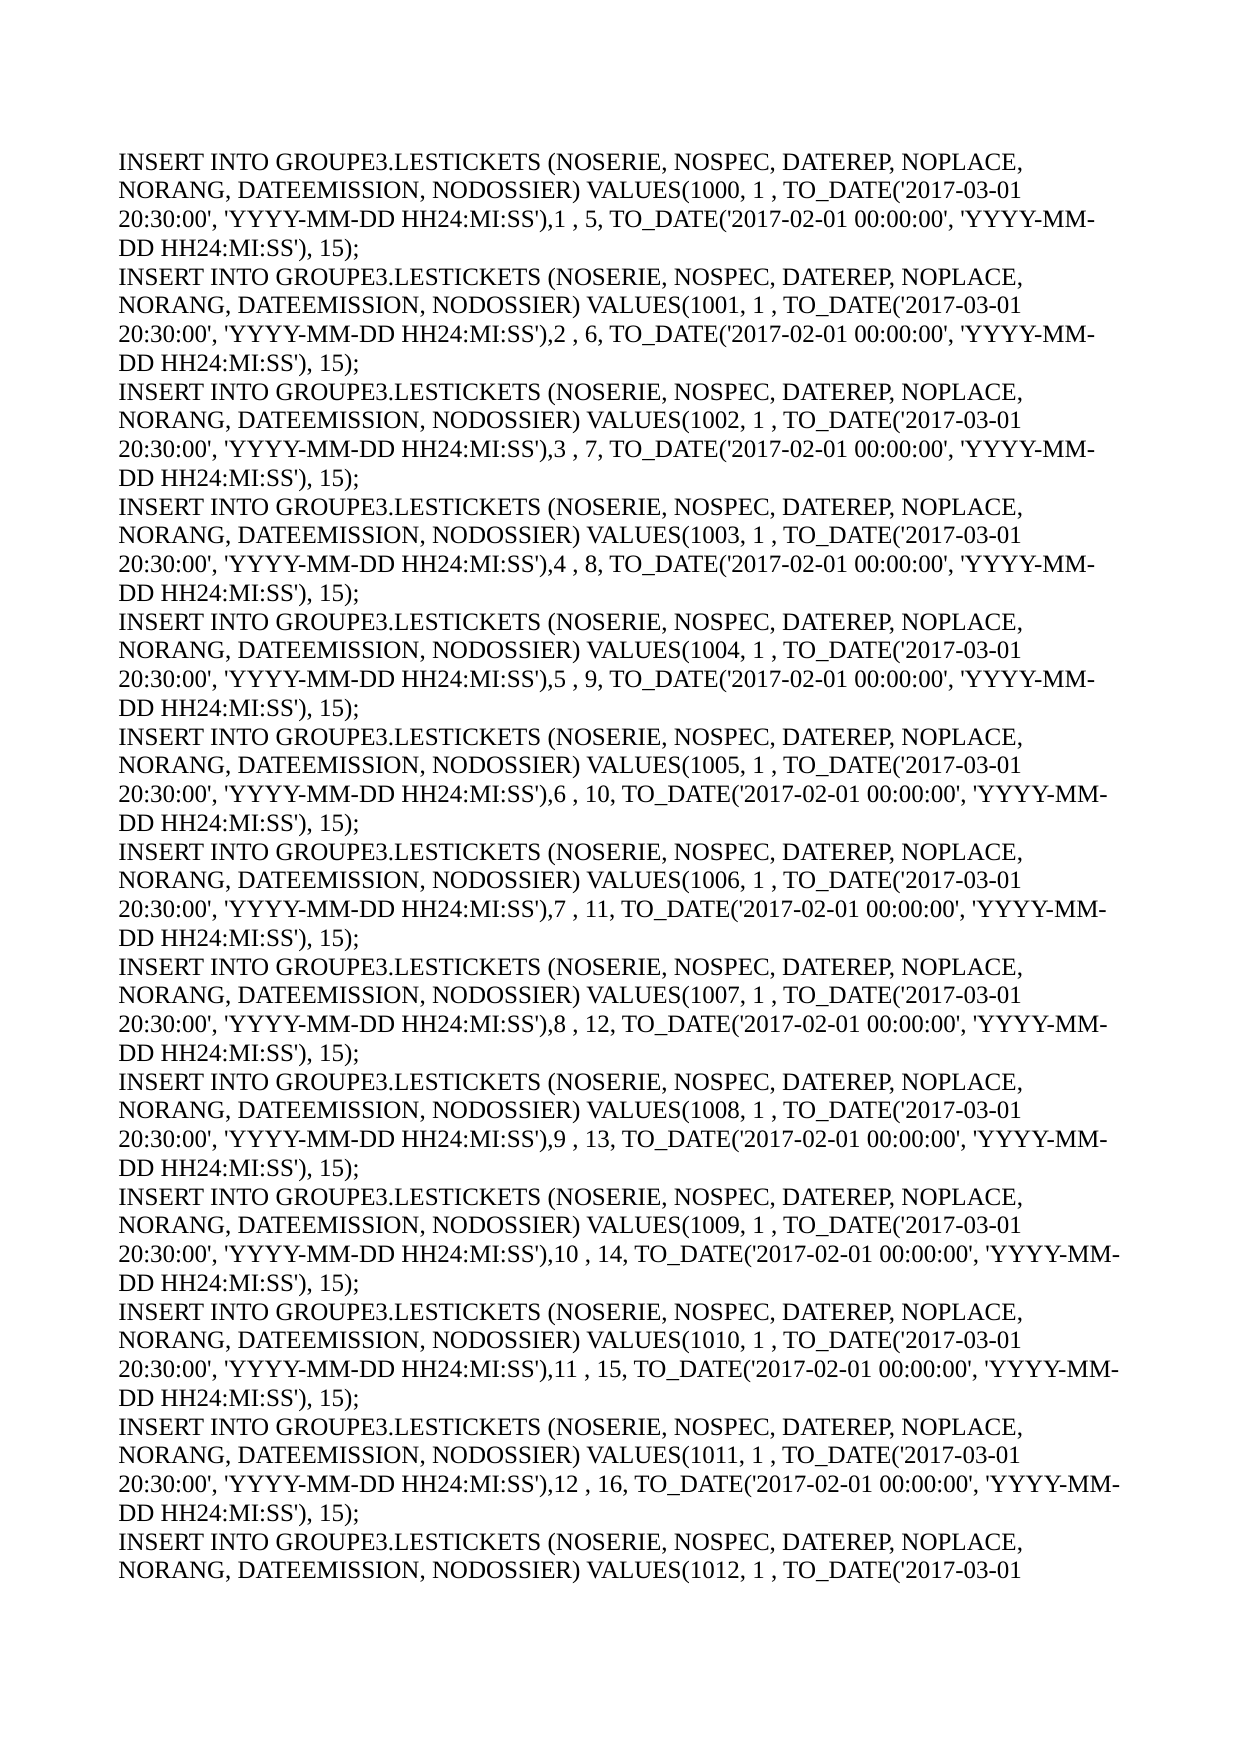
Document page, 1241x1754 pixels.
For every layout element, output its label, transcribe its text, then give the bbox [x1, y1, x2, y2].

text INSERT INTO GROUPE3.LESTICKETS (NOSERIE, NOSPEC, DATEREP, NOPLACE, NORANG, DATEEMISSION, NODOSSIER) VALUES(1000, 1 , TO_DATE('2017-03-01 20:30:00', 'YYYY-MM-DD HH24:MI:SS'),1 , 5, TO_DATE('2017-02-01 00:00:00', 'YYYY-MM-DD HH24:MI:SS'), 15); [118, 147, 1122, 262]
text INSERT INTO GROUPE3.LESTICKETS (NOSERIE, NOSPEC, DATEREP, NOPLACE, NORANG, DATEEMISSION, NODOSSIER) VALUES(1009, 1 , TO_DATE('2017-03-01 20:30:00', 'YYYY-MM-DD HH24:MI:SS'),10 , 14, TO_DATE('2017-02-01 00:00:00', 'YYYY-MM-DD HH24:MI:SS'), 15); [118, 1182, 1122, 1297]
text INSERT INTO GROUPE3.LESTICKETS (NOSERIE, NOSPEC, DATEREP, NOPLACE, NORANG, DATEEMISSION, NODOSSIER) VALUES(1003, 1 , TO_DATE('2017-03-01 20:30:00', 'YYYY-MM-DD HH24:MI:SS'),4 , 8, TO_DATE('2017-02-01 00:00:00', 'YYYY-MM-DD HH24:MI:SS'), 15); [118, 492, 1122, 607]
text INSERT INTO GROUPE3.LESTICKETS (NOSERIE, NOSPEC, DATEREP, NOPLACE, NORANG, DATEEMISSION, NODOSSIER) VALUES(1010, 1 , TO_DATE('2017-03-01 20:30:00', 'YYYY-MM-DD HH24:MI:SS'),11 , 15, TO_DATE('2017-02-01 00:00:00', 'YYYY-MM-DD HH24:MI:SS'), 15); [118, 1297, 1122, 1412]
text INSERT INTO GROUPE3.LESTICKETS (NOSERIE, NOSPEC, DATEREP, NOPLACE, NORANG, DATEEMISSION, NODOSSIER) VALUES(1004, 1 , TO_DATE('2017-03-01 20:30:00', 'YYYY-MM-DD HH24:MI:SS'),5 , 9, TO_DATE('2017-02-01 00:00:00', 'YYYY-MM-DD HH24:MI:SS'), 15); [118, 607, 1122, 722]
text INSERT INTO GROUPE3.LESTICKETS (NOSERIE, NOSPEC, DATEREP, NOPLACE, NORANG, DATEEMISSION, NODOSSIER) VALUES(1001, 1 , TO_DATE('2017-03-01 20:30:00', 'YYYY-MM-DD HH24:MI:SS'),2 , 6, TO_DATE('2017-02-01 00:00:00', 'YYYY-MM-DD HH24:MI:SS'), 15); [118, 262, 1122, 377]
text INSERT INTO GROUPE3.LESTICKETS (NOSERIE, NOSPEC, DATEREP, NOPLACE, NORANG, DATEEMISSION, NODOSSIER) VALUES(1002, 1 , TO_DATE('2017-03-01 20:30:00', 'YYYY-MM-DD HH24:MI:SS'),3 , 7, TO_DATE('2017-02-01 00:00:00', 'YYYY-MM-DD HH24:MI:SS'), 15); [118, 377, 1122, 492]
text INSERT INTO GROUPE3.LESTICKETS (NOSERIE, NOSPEC, DATEREP, NOPLACE, NORANG, DATEEMISSION, NODOSSIER) VALUES(1008, 1 , TO_DATE('2017-03-01 20:30:00', 'YYYY-MM-DD HH24:MI:SS'),9 , 13, TO_DATE('2017-02-01 00:00:00', 'YYYY-MM-DD HH24:MI:SS'), 15); [118, 1067, 1122, 1182]
text INSERT INTO GROUPE3.LESTICKETS (NOSERIE, NOSPEC, DATEREP, NOPLACE, NORANG, DATEEMISSION, NODOSSIER) VALUES(1005, 1 , TO_DATE('2017-03-01 20:30:00', 'YYYY-MM-DD HH24:MI:SS'),6 , 10, TO_DATE('2017-02-01 00:00:00', 'YYYY-MM-DD HH24:MI:SS'), 15); [118, 722, 1122, 837]
text INSERT INTO GROUPE3.LESTICKETS (NOSERIE, NOSPEC, DATEREP, NOPLACE, NORANG, DATEEMISSION, NODOSSIER) VALUES(1012, 1 , TO_DATE('2017-03-01 [118, 1527, 1122, 1584]
text INSERT INTO GROUPE3.LESTICKETS (NOSERIE, NOSPEC, DATEREP, NOPLACE, NORANG, DATEEMISSION, NODOSSIER) VALUES(1007, 1 , TO_DATE('2017-03-01 20:30:00', 'YYYY-MM-DD HH24:MI:SS'),8 , 12, TO_DATE('2017-02-01 00:00:00', 'YYYY-MM-DD HH24:MI:SS'), 15); [118, 952, 1122, 1067]
text INSERT INTO GROUPE3.LESTICKETS (NOSERIE, NOSPEC, DATEREP, NOPLACE, NORANG, DATEEMISSION, NODOSSIER) VALUES(1011, 1 , TO_DATE('2017-03-01 20:30:00', 'YYYY-MM-DD HH24:MI:SS'),12 , 16, TO_DATE('2017-02-01 00:00:00', 'YYYY-MM-DD HH24:MI:SS'), 15); [118, 1412, 1122, 1527]
text INSERT INTO GROUPE3.LESTICKETS (NOSERIE, NOSPEC, DATEREP, NOPLACE, NORANG, DATEEMISSION, NODOSSIER) VALUES(1006, 1 , TO_DATE('2017-03-01 20:30:00', 'YYYY-MM-DD HH24:MI:SS'),7 , 11, TO_DATE('2017-02-01 00:00:00', 'YYYY-MM-DD HH24:MI:SS'), 15); [118, 837, 1122, 952]
